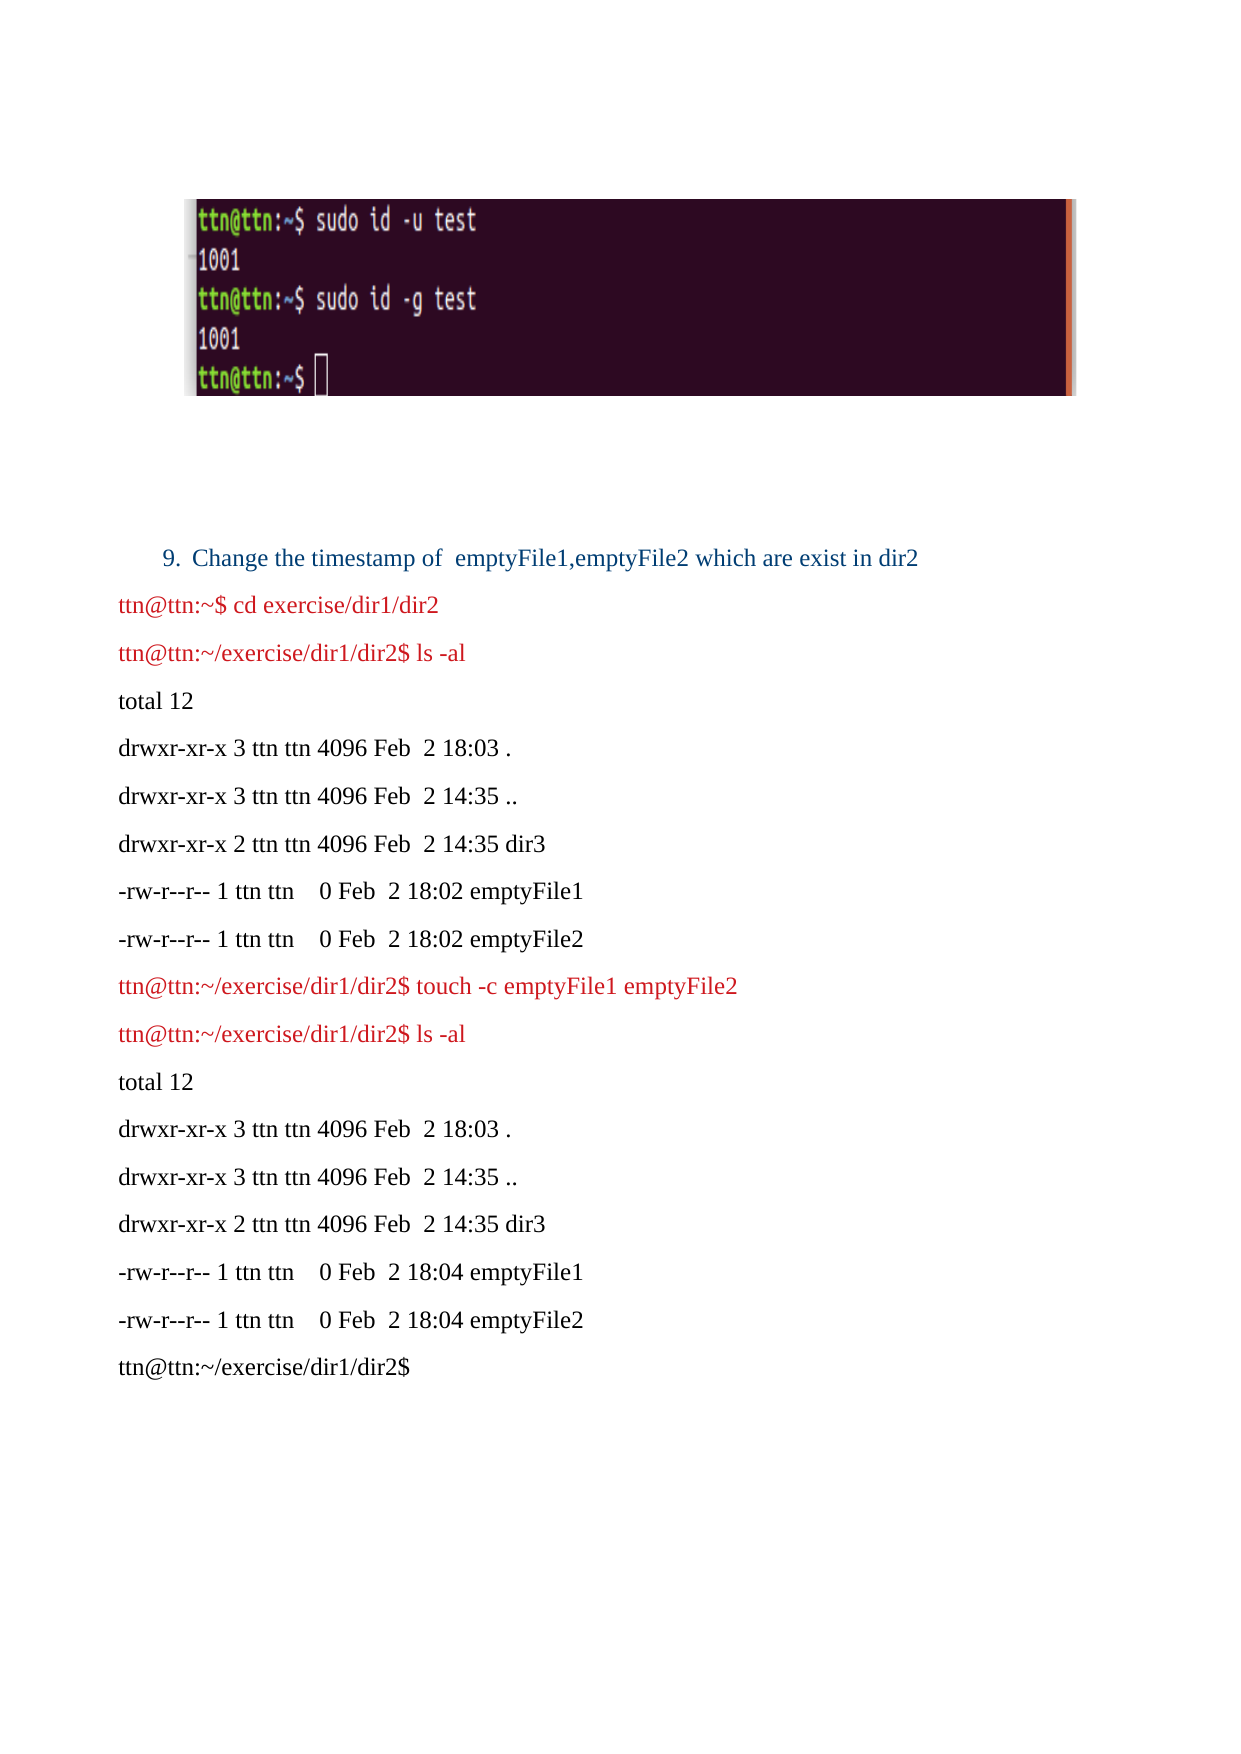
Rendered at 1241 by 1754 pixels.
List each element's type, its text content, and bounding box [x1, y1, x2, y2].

text drwxr-xr-x 3 ttn ttn 4096 Feb 2 18:03 . [118, 733, 1122, 762]
text -rw-r--r-- 1 ttn ttn 0 Feb 2 18:04 emptyFile2 [118, 1305, 1122, 1333]
text drwxr-xr-x 3 ttn ttn 4096 Feb 2 14:35 .. [118, 1162, 1122, 1191]
picture [184, 199, 1077, 396]
text drwxr-xr-x 3 ttn ttn 4096 Feb 2 18:03 . [118, 1114, 1122, 1143]
list Change the timestamp of emptyFile1,emptyFile2 which are exist in dir2 [162, 543, 1122, 572]
text ttn@ttn:~$ cd exercise/dir1/dir2 [118, 591, 1122, 619]
text total 12 [118, 1067, 1122, 1095]
text drwxr-xr-x 2 ttn ttn 4096 Feb 2 14:35 dir3 [118, 1209, 1122, 1238]
text drwxr-xr-x 2 ttn ttn 4096 Feb 2 14:35 dir3 [118, 829, 1122, 857]
text ttn@ttn:~/exercise/dir1/dir2$ ls -al [118, 1019, 1122, 1048]
text ttn@ttn:~/exercise/dir1/dir2$ ls -al [118, 638, 1122, 667]
text ttn@ttn:~/exercise/dir1/dir2$ touch -c emptyFile1 emptyFile2 [118, 971, 1122, 1000]
text -rw-r--r-- 1 ttn ttn 0 Feb 2 18:04 emptyFile1 [118, 1257, 1122, 1286]
text -rw-r--r-- 1 ttn ttn 0 Feb 2 18:02 emptyFile2 [118, 924, 1122, 953]
text ttn@ttn:~/exercise/dir1/dir2$ [118, 1352, 1122, 1381]
text -rw-r--r-- 1 ttn ttn 0 Feb 2 18:02 emptyFile1 [118, 876, 1122, 905]
text total 12 [118, 686, 1122, 714]
text drwxr-xr-x 3 ttn ttn 4096 Feb 2 14:35 .. [118, 781, 1122, 810]
